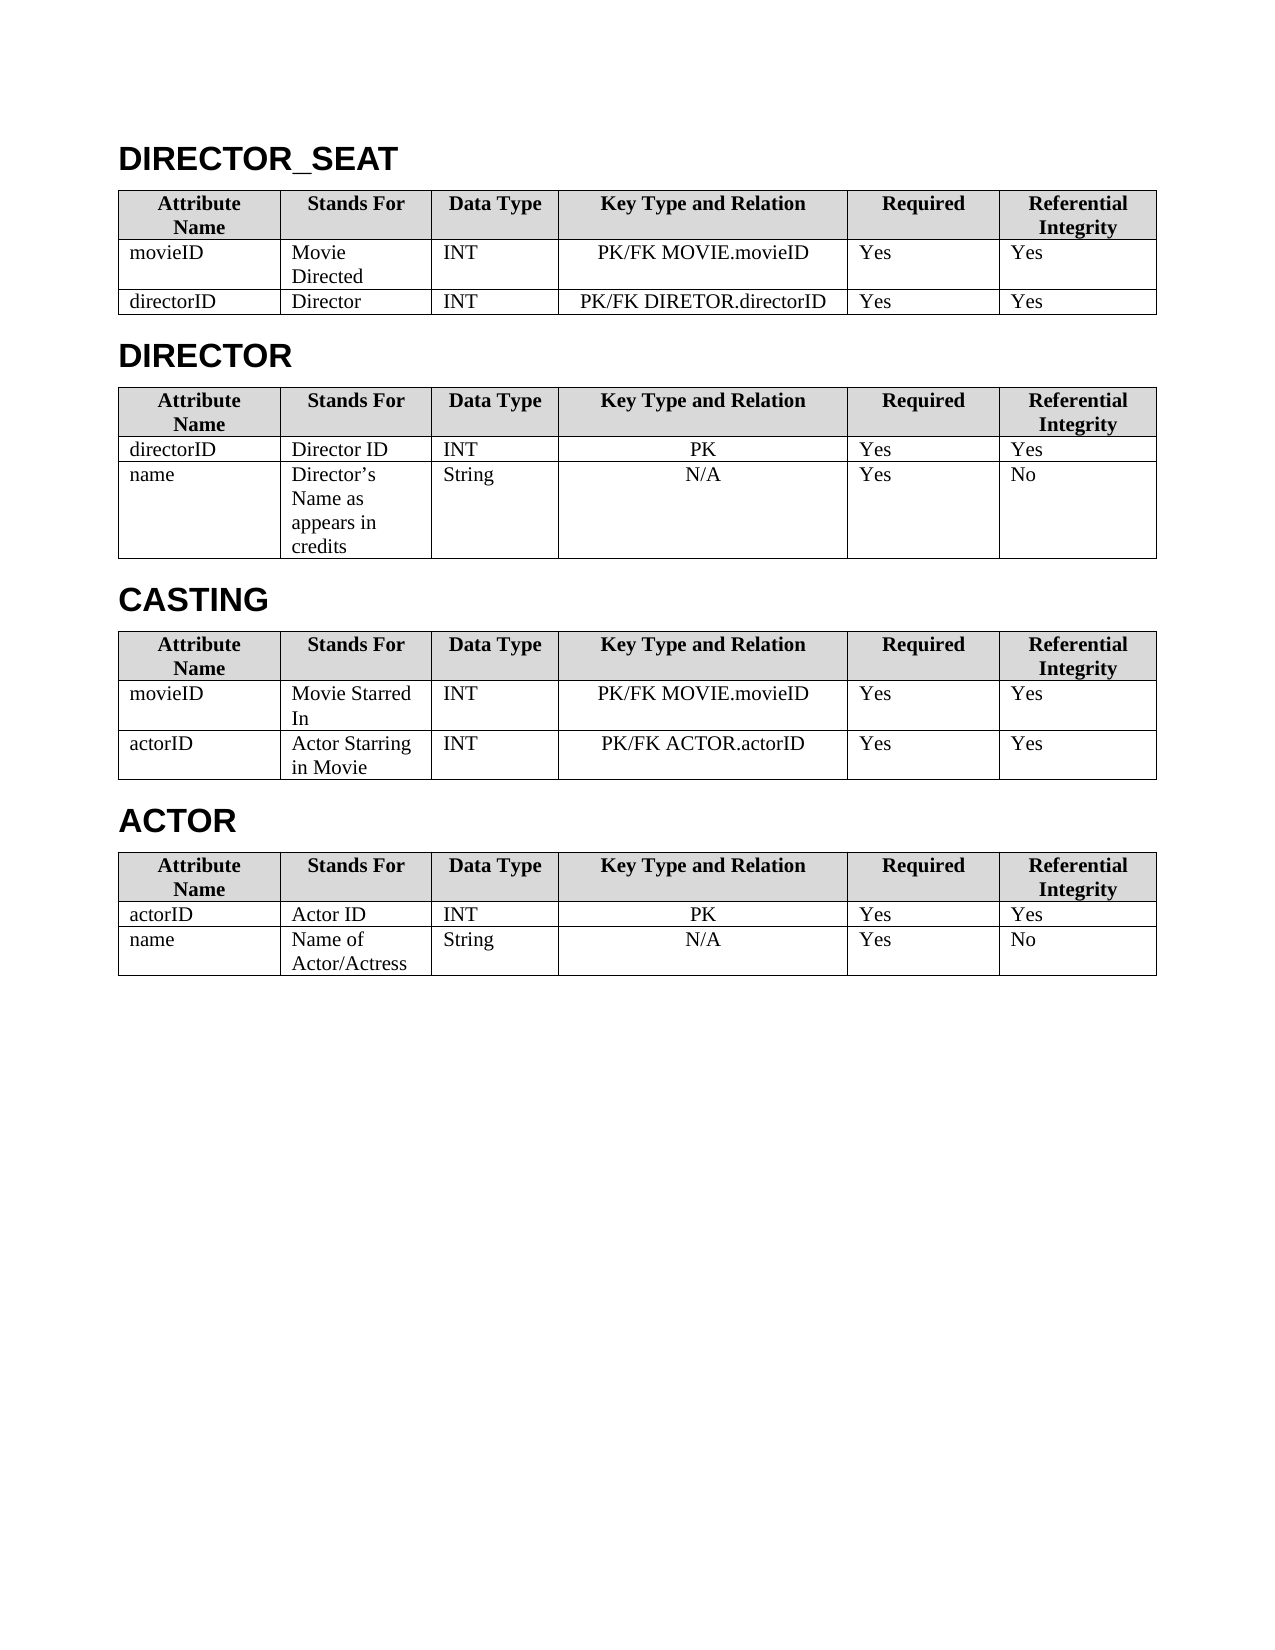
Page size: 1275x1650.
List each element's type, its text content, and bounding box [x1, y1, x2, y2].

table_cell name [119, 462, 280, 558]
table_cell Director ID [281, 437, 431, 461]
table_cell Yes [848, 437, 999, 461]
table_cell String [432, 462, 558, 558]
table_cell PK [559, 902, 847, 926]
table_header Attribute Name [119, 191, 280, 239]
table_header Attribute Name [119, 632, 280, 680]
subtitle CASTING [118, 580, 1157, 619]
table_header Attribute Name [119, 388, 280, 436]
table_header Referential Integrity [1000, 853, 1156, 901]
table_cell directorID [119, 437, 280, 461]
table_cell Yes [1000, 437, 1156, 461]
table_cell N/A [559, 462, 847, 558]
table_cell movieID [119, 240, 280, 288]
table_header Key Type and Relation [559, 191, 847, 239]
table_cell INT [432, 290, 558, 313]
table_cell Yes [1000, 681, 1156, 729]
table_header Required [848, 388, 999, 436]
table_header Required [848, 632, 999, 680]
table_cell Yes [1000, 902, 1156, 926]
table_header Referential Integrity [1000, 632, 1156, 680]
table_header Data Type [432, 191, 558, 239]
table_cell PK/FK MOVIE.movieID [559, 240, 847, 288]
subtitle DIRECTOR [118, 335, 1157, 374]
table_cell Actor Starring in Movie [281, 731, 431, 779]
table_cell INT [432, 902, 558, 926]
table_header Key Type and Relation [559, 388, 847, 436]
table_cell Yes [848, 290, 999, 313]
table_cell Yes [848, 240, 999, 288]
table_cell name [119, 927, 280, 975]
table_cell PK/FK ACTOR.actorID [559, 731, 847, 779]
table_cell directorID [119, 290, 280, 313]
table_cell Name of Actor/Actress [281, 927, 431, 975]
table_header Required [848, 853, 999, 901]
table_header Stands For [281, 853, 431, 901]
table_header Referential Integrity [1000, 191, 1156, 239]
table_cell Yes [1000, 731, 1156, 779]
table_cell INT [432, 731, 558, 779]
table_header Data Type [432, 388, 558, 436]
table_cell INT [432, 240, 558, 288]
table_header Stands For [281, 191, 431, 239]
table_cell String [432, 927, 558, 975]
table_header Required [848, 191, 999, 239]
table_header Stands For [281, 388, 431, 436]
table_cell Director [281, 290, 431, 313]
table_cell PK/FK DIRETOR.directorID [559, 290, 847, 313]
table_cell Yes [848, 681, 999, 729]
table_cell PK/FK MOVIE.movieID [559, 681, 847, 729]
table_header Key Type and Relation [559, 632, 847, 680]
table_cell Director’s Name as appears in credits [281, 462, 431, 558]
table_cell Yes [848, 462, 999, 558]
table_cell movieID [119, 681, 280, 729]
table_cell PK [559, 437, 847, 461]
table_cell Yes [848, 927, 999, 975]
table_header Attribute Name [119, 853, 280, 901]
subtitle ACTOR [118, 801, 1157, 839]
table_cell Movie Starred In [281, 681, 431, 729]
table_cell actorID [119, 902, 280, 926]
table_cell INT [432, 681, 558, 729]
table_cell Yes [848, 902, 999, 926]
table_header Key Type and Relation [559, 853, 847, 901]
subtitle DIRECTOR_SEAT [118, 139, 1157, 178]
table_cell Yes [1000, 240, 1156, 288]
table_cell No [1000, 462, 1156, 558]
table_header Data Type [432, 632, 558, 680]
table_cell Movie Directed [281, 240, 431, 288]
table_cell INT [432, 437, 558, 461]
table_header Referential Integrity [1000, 388, 1156, 436]
table_cell No [1000, 927, 1156, 975]
table_cell Yes [848, 731, 999, 779]
table_cell actorID [119, 731, 280, 779]
table_header Stands For [281, 632, 431, 680]
table_cell Yes [1000, 290, 1156, 313]
table_cell Actor ID [281, 902, 431, 926]
table_cell N/A [559, 927, 847, 975]
table_header Data Type [432, 853, 558, 901]
